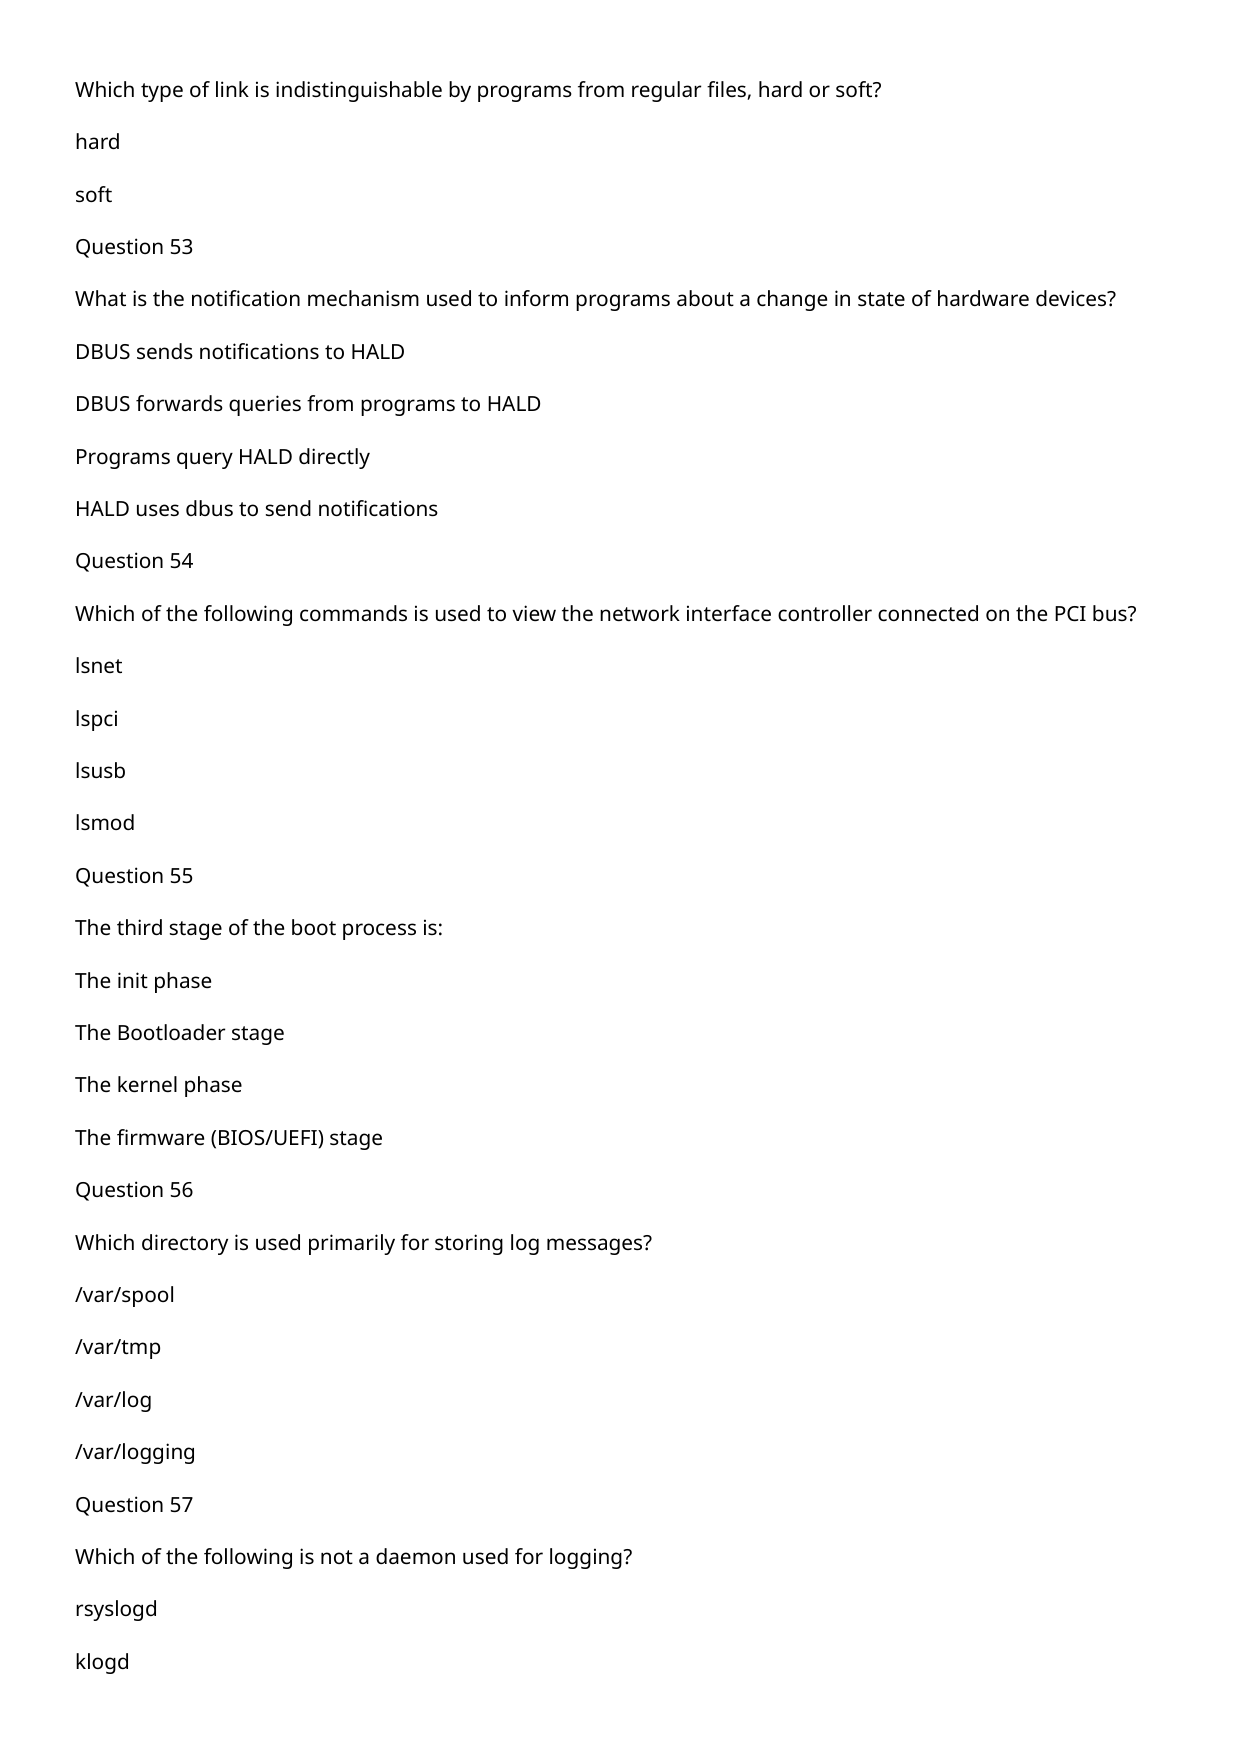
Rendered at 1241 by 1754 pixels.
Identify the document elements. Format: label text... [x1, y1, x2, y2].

text The Bootloader stage [75, 1018, 1165, 1047]
text Question 53 [75, 232, 1165, 261]
text klogd [75, 1647, 1165, 1675]
text The kernel phase [75, 1071, 1165, 1099]
text Question 55 [75, 861, 1165, 889]
text Question 56 [75, 1175, 1165, 1204]
text The third stage of the boot process is: [75, 913, 1165, 942]
text HALD uses dbus to send notifications [75, 494, 1165, 523]
text lspci [75, 704, 1165, 732]
text rsyslogd [75, 1594, 1165, 1623]
text DBUS sends notifications to HALD [75, 337, 1165, 365]
text /var/tmp [75, 1332, 1165, 1361]
text soft [75, 180, 1165, 208]
text Question 57 [75, 1490, 1165, 1518]
text What is the notification mechanism used to inform programs about a change in state of hardware devices? [75, 284, 1165, 313]
text lsusb [75, 756, 1165, 784]
text Which type of link is indistinguishable by programs from regular files, hard or soft? [75, 75, 1165, 103]
text The init phase [75, 966, 1165, 994]
text Which of the following commands is used to view the network interface controller connected on the PCI bus? [75, 599, 1165, 627]
text Which of the following is not a daemon used for logging? [75, 1542, 1165, 1571]
text DBUS forwards queries from programs to HALD [75, 389, 1165, 418]
text lsmod [75, 808, 1165, 837]
text lsnet [75, 651, 1165, 680]
text Question 54 [75, 547, 1165, 575]
text /var/log [75, 1385, 1165, 1413]
text Which directory is used primarily for storing log messages? [75, 1228, 1165, 1256]
text /var/logging [75, 1437, 1165, 1466]
text /var/spool [75, 1280, 1165, 1308]
text Programs query HALD directly [75, 442, 1165, 470]
text The firmware (BIOS/UEFI) stage [75, 1123, 1165, 1151]
text hard [75, 127, 1165, 156]
